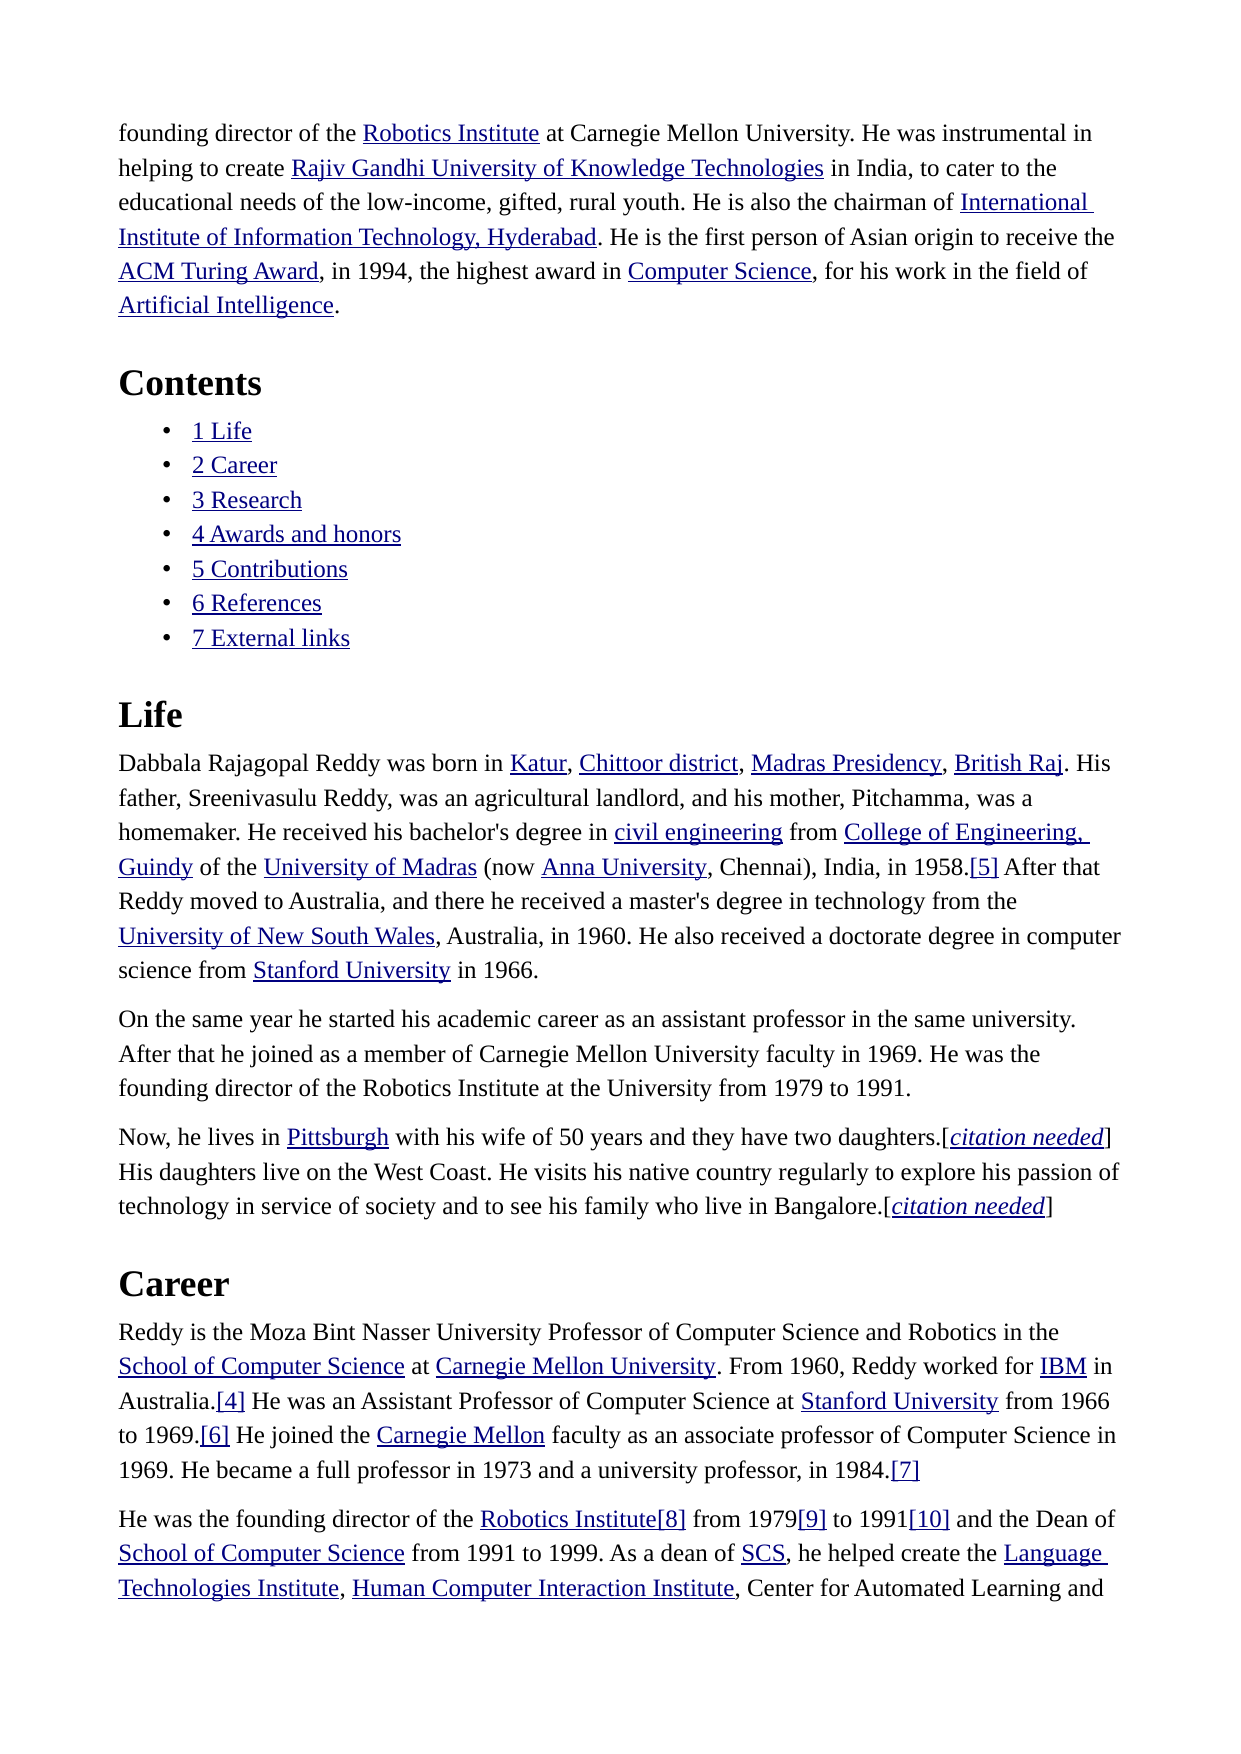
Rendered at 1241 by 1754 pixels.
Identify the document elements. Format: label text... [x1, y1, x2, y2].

list 1 Life [162, 416, 1122, 445]
text Now, he lives in Pittsburgh with his wife of 50 years and they have two daughters.[citation needed] His daughters live on the West Coast. He visits his native country regularly to explore his passion of technology in service of society and to see his family who live in Bangalore.[citation needed] [118, 1122, 1122, 1220]
list 7 External links [162, 623, 1122, 652]
list 4 Awards and honors [162, 519, 1122, 548]
list 6 References [162, 588, 1122, 617]
text founding director of the Robotics Institute at Carnegie Mellon University. He was instrumental in helping to create Rajiv Gandhi University of Knowledge Technologies in India, to cater to the educational needs of the low-income, gifted, rural youth. He is also the chairman of International Institute of Information Technology, Hyderabad. He is the first person of Asian origin to receive the ACM Turing Award, in 1994, the highest award in Computer Science, for his work in the field of Artificial Intelligence. [118, 118, 1122, 319]
text Dabbala Rajagopal Reddy was born in Katur, Chittoor district, Madras Presidency, British Raj. His father, Sreenivasulu Reddy, was an agricultural landlord, and his mother, Pitchamma, was a homemaker. He received his bachelor's degree in civil engineering from College of Engineering, Guindy of the University of Madras (now Anna University, Chennai), India, in 1958.[5] After that Reddy moved to Australia, and there he received a master's degree in technology from the University of New South Wales, Australia, in 1960. He also received a doctorate degree in computer science from Stanford University in 1966. [118, 748, 1122, 984]
subtitle Career [118, 1261, 1122, 1304]
subtitle Contents [118, 360, 1122, 403]
list 3 Research [162, 485, 1122, 514]
text He was the founding director of the Robotics Institute[8] from 1979[9] to 1991[10] and the Dean of School of Computer Science from 1991 to 1999. As a dean of SCS, he helped create the Language Technologies Institute, Human Computer Interaction Institute, Center for Automated Learning and [118, 1504, 1122, 1602]
text Reddy is the Moza Bint Nasser University Professor of Computer Science and Robotics in the School of Computer Science at Carnegie Mellon University. From 1960, Reddy worked for IBM in Australia.[4] He was an Assistant Professor of Computer Science at Stanford University from 1966 to 1969.[6] He joined the Carnegie Mellon faculty as an associate professor of Computer Science in 1969. He became a full professor in 1973 and a university professor, in 1984.[7] [118, 1317, 1122, 1483]
list 2 Career [162, 451, 1122, 479]
subtitle Life [118, 693, 1122, 736]
text On the same year he started his academic career as an assistant professor in the same university. After that he joined as a member of Carnegie Mellon University faculty in 1969. He was the founding director of the Robotics Institute at the University from 1979 to 1991. [118, 1004, 1122, 1102]
list 5 Contributions [162, 554, 1122, 583]
